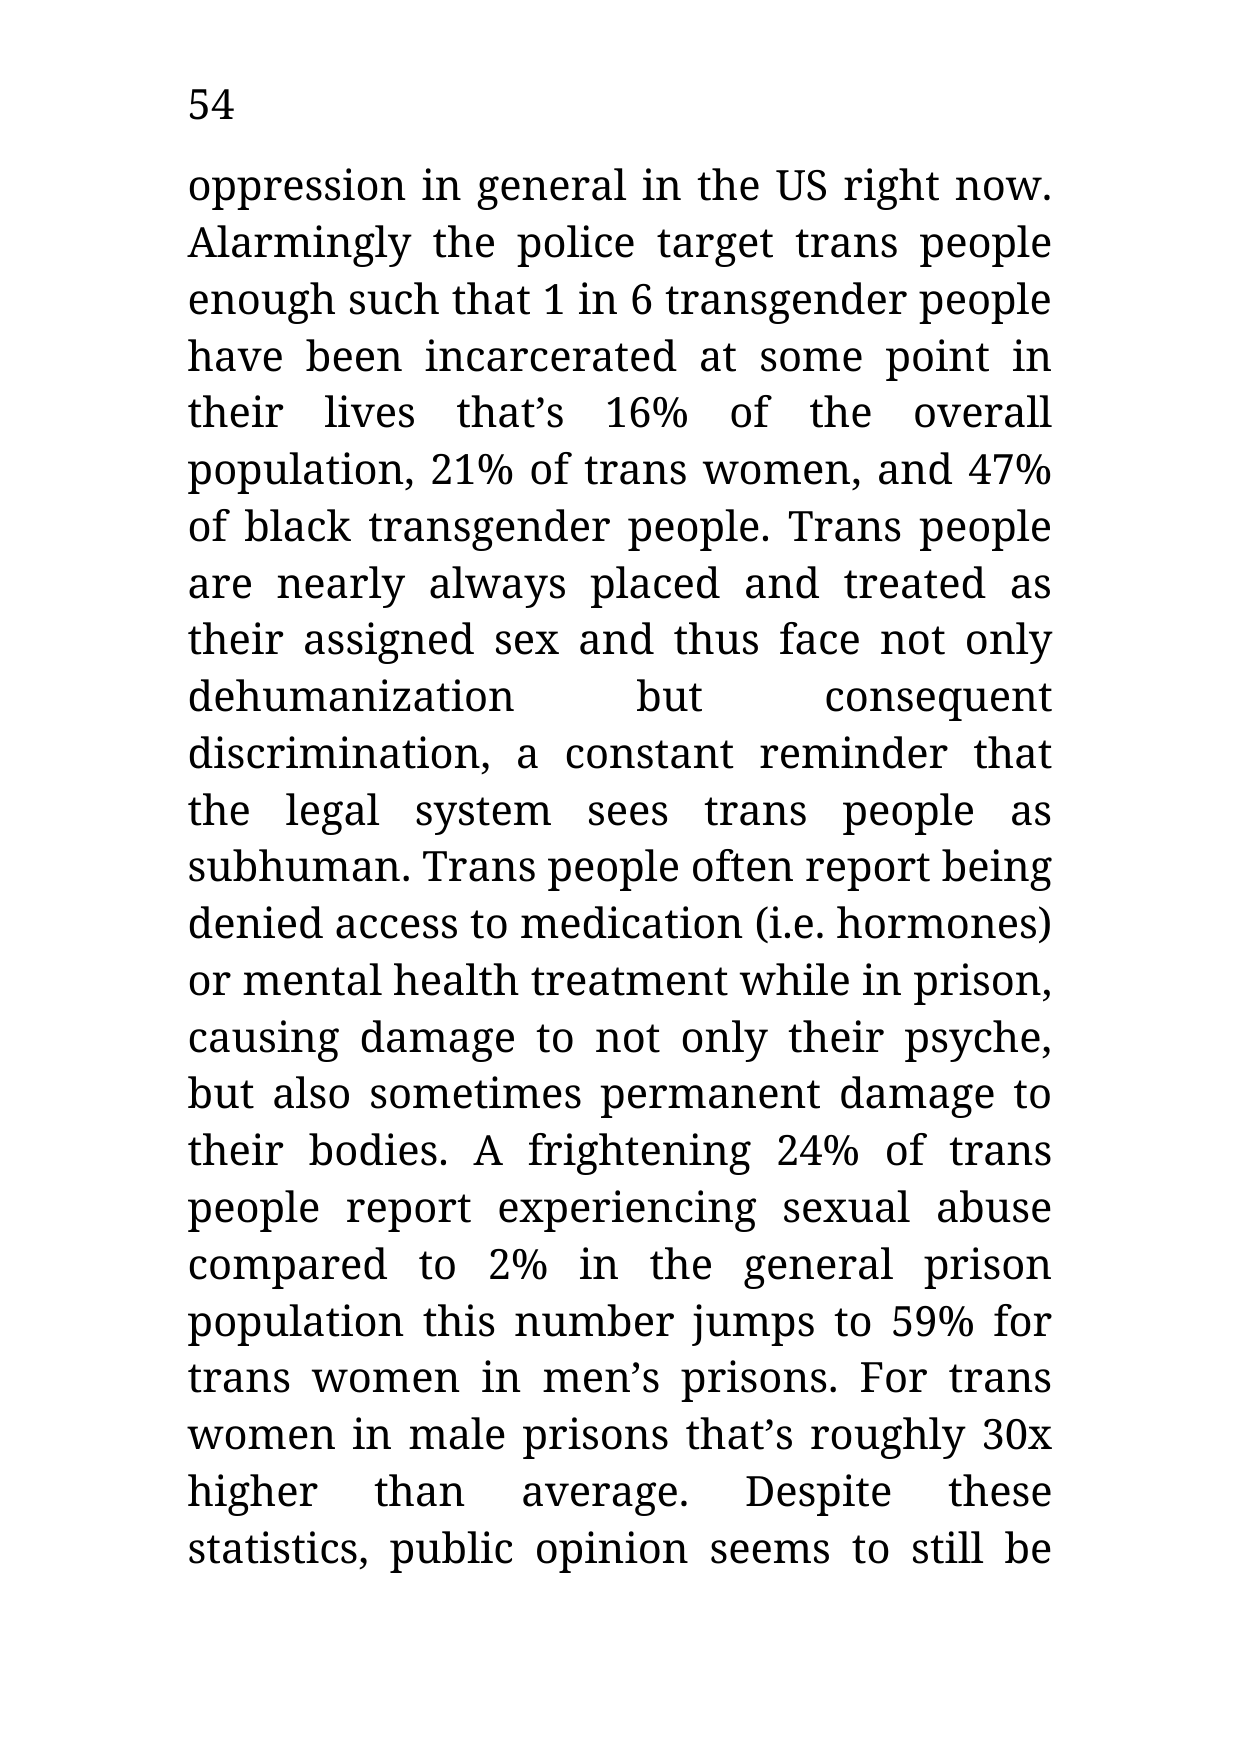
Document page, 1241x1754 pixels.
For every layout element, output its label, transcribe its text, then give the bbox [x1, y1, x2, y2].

text oppression in general in the US right now. Alarmingly the police target trans people enough such that 1 in 6 transgender people have been incarcerated at some point in their lives that’s 16% of the overall population, 21% of trans women, and 47% of black transgender people. Trans people are nearly always placed and treated as their assigned sex and thus face not only dehumanization but consequent discrimination, a constant reminder that the legal system sees trans people as subhuman. Trans people often report being denied access to medication (i.e. hormones) or mental health treatment while in prison, causing damage to not only their psyche, but also sometimes permanent damage to their bodies. A frightening 24% of trans people report experiencing sexual abuse compared to 2% in the general prison population this number jumps to 59% for trans women in men’s prisons. For trans women in male prisons that’s roughly 30x higher than average. Despite these statistics, public opinion seems to still be [187, 156, 1053, 1575]
